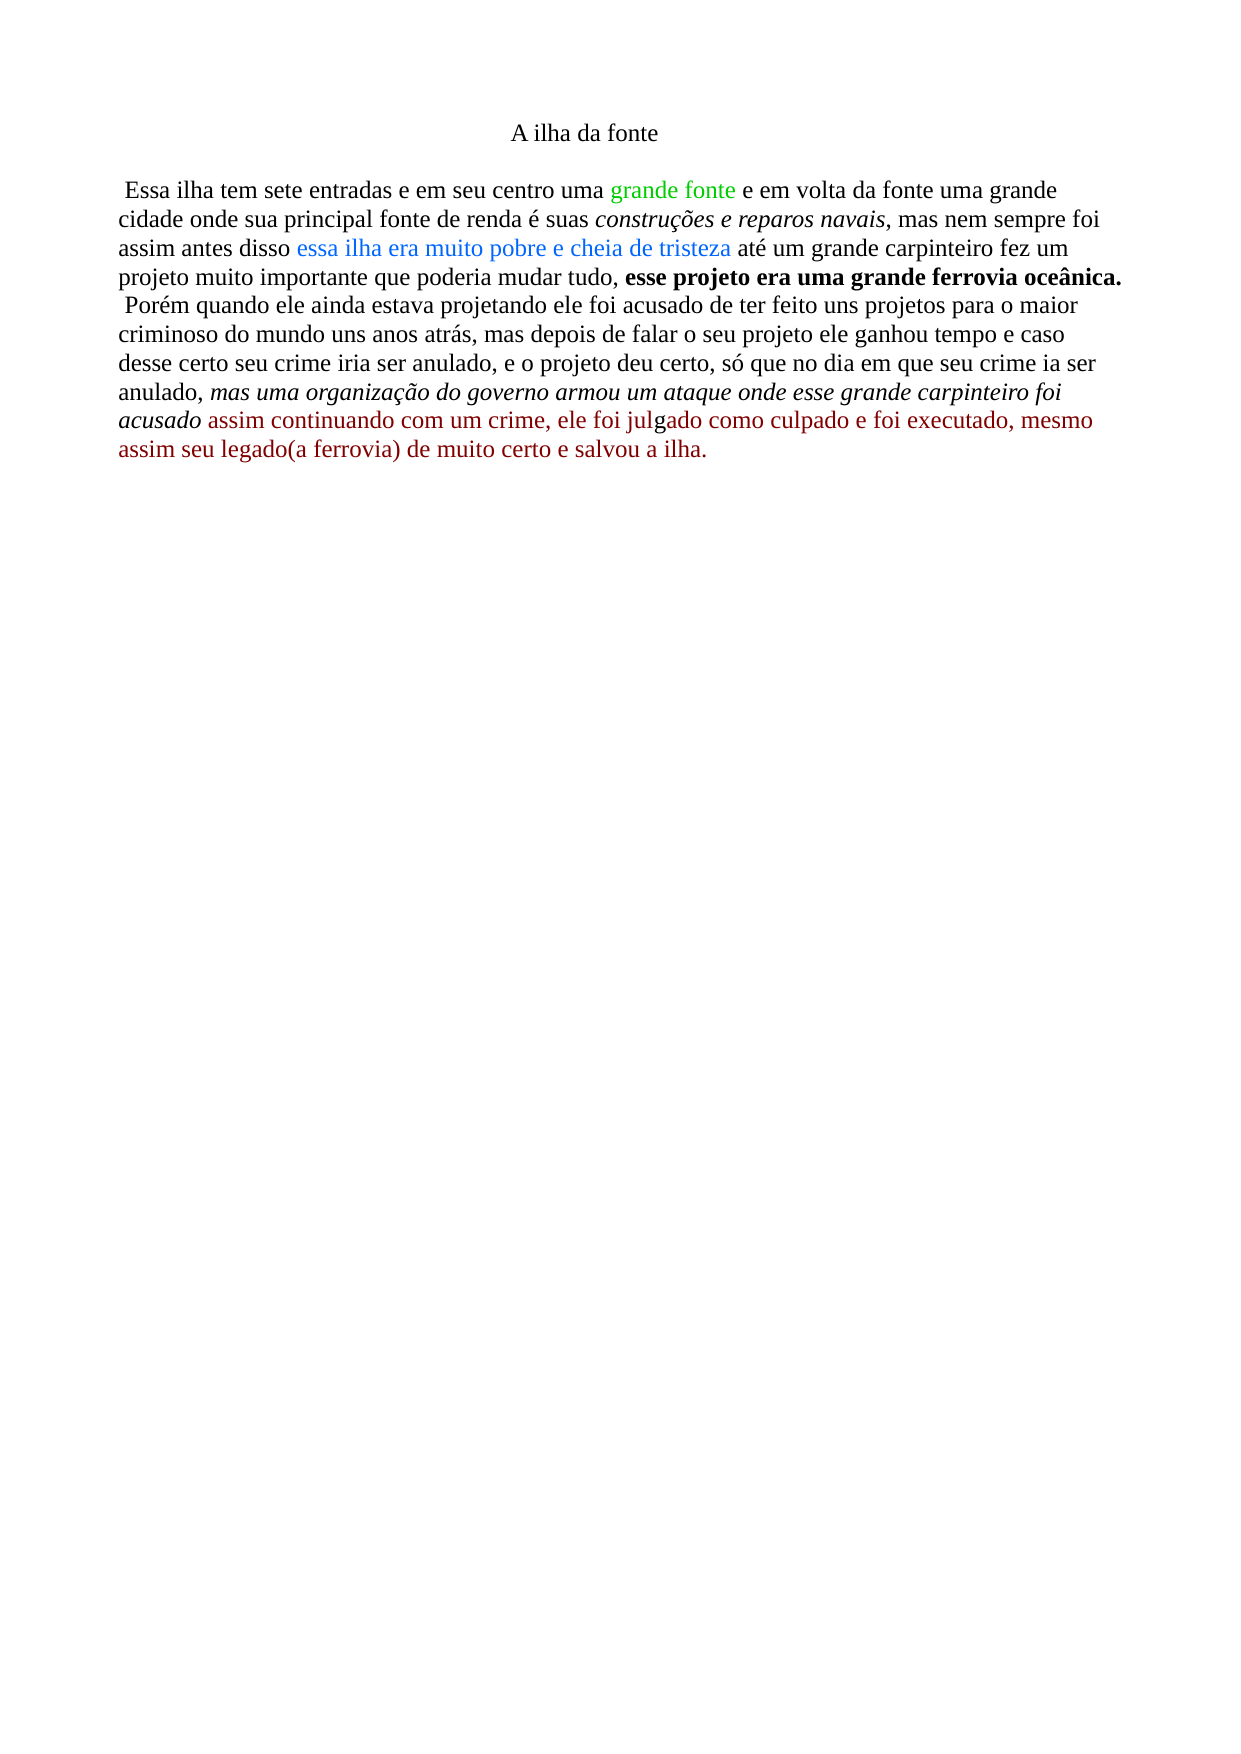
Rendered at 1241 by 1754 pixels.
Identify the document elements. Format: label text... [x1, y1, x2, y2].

text A ilha da fonte [118, 118, 1122, 147]
text Essa ilha tem sete entradas e em seu centro uma grande fonte e em volta da fonte uma grande cidade onde sua principal fonte de renda é suas construções e reparos navais, mas nem sempre foi assim antes disso essa ilha era muito pobre e cheia de tristeza até um grande carpinteiro fez um projeto muito importante que poderia mudar tudo, esse projeto era uma grande ferrovia oceânica. [118, 176, 1122, 291]
text Porém quando ele ainda estava projetando ele foi acusado de ter feito uns projetos para o maior criminoso do mundo uns anos atrás, mas depois de falar o seu projeto ele ganhou tempo e caso desse certo seu crime iria ser anulado, e o projeto deu certo, só que no dia em que seu crime ia ser anulado, mas uma organização do governo armou um ataque onde esse grande carpinteiro foi acusado assim continuando com um crime, ele foi julgado como culpado e foi executado, mesmo assim seu legado(a ferrovia) de muito certo e salvou a ilha. [118, 291, 1122, 463]
